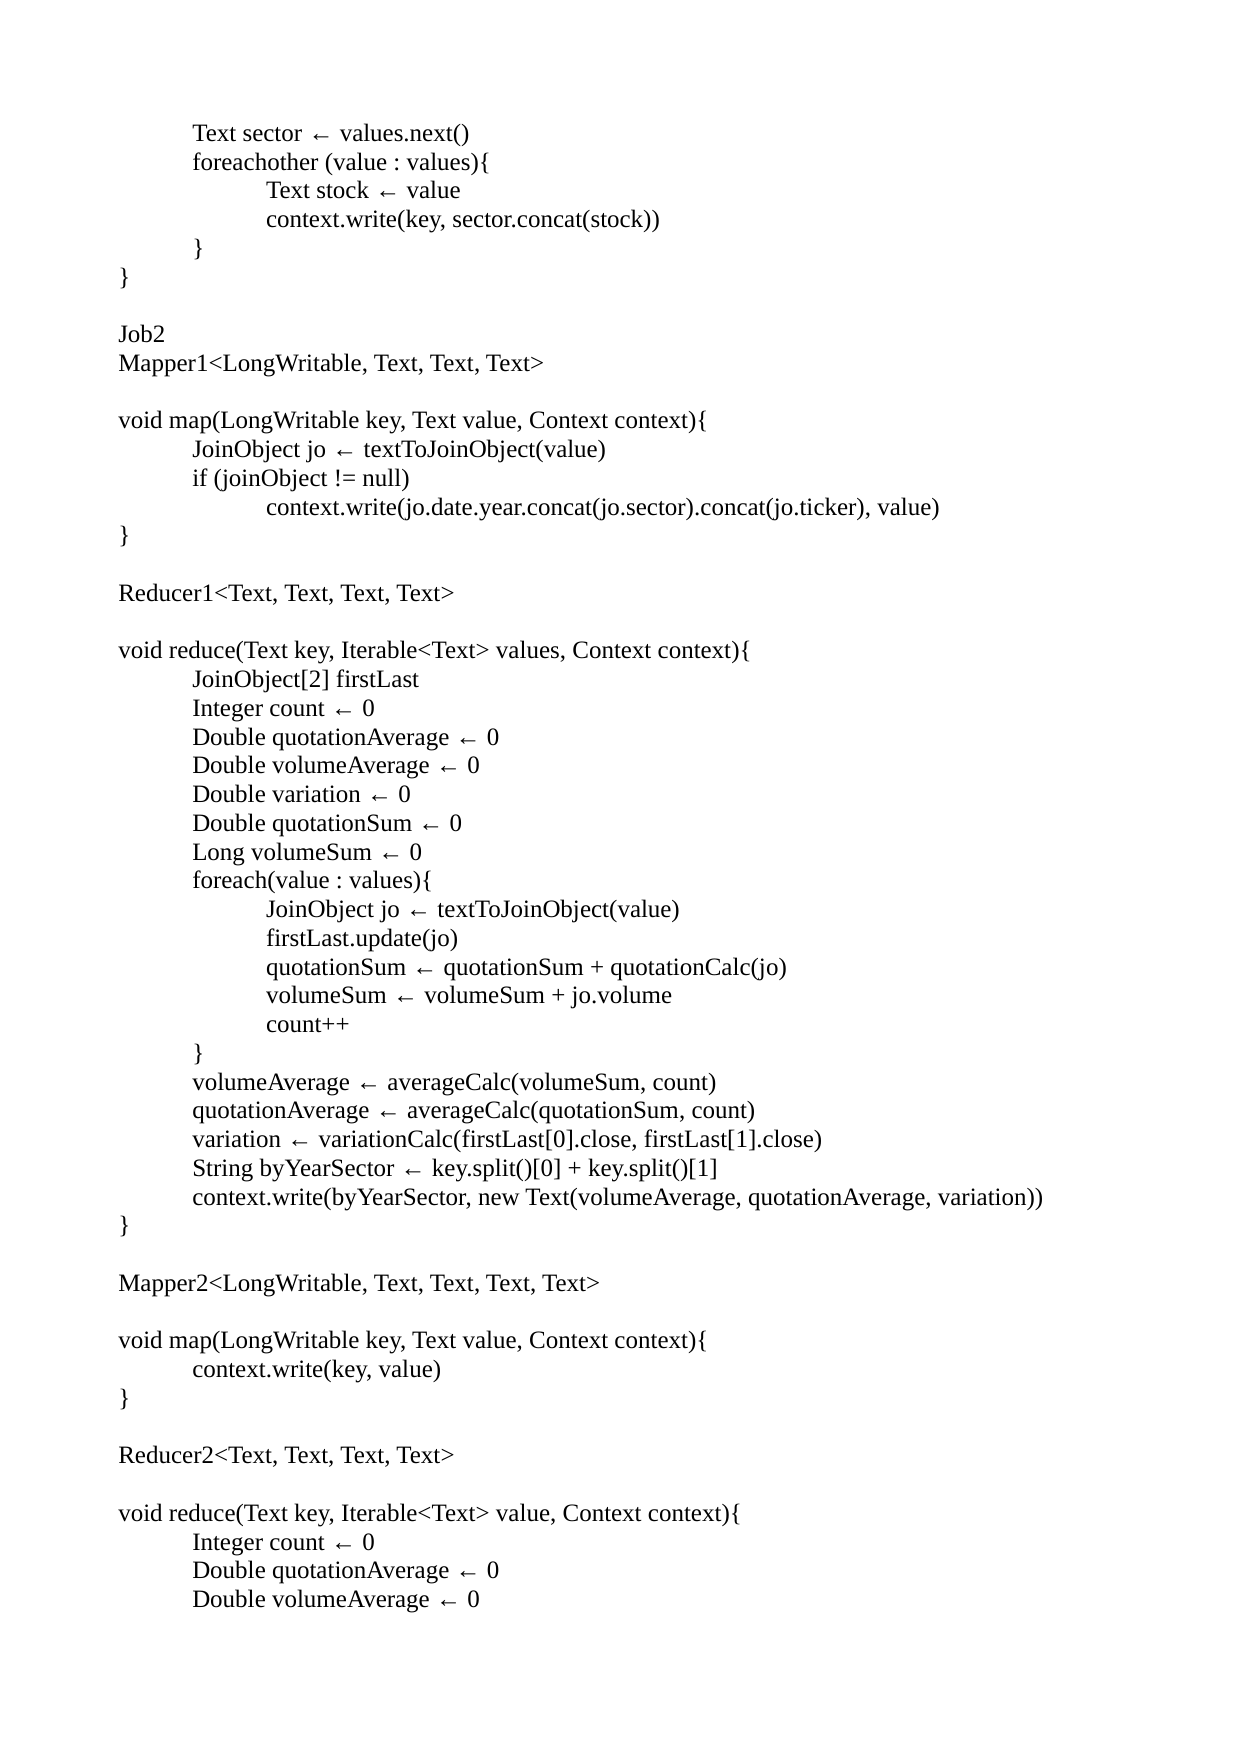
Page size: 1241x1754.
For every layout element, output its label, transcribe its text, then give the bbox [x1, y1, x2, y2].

text context.write(key, value) [118, 1354, 1122, 1383]
text quotationAverage ← averageCalc(quotationSum, count) [118, 1096, 1122, 1124]
text variation ← variationCalc(firstLast[0].close, firstLast[1].close) [118, 1124, 1122, 1153]
text context.write(key, sector.concat(stock)) [118, 204, 1122, 233]
text foreachother (value : values){ [118, 147, 1122, 176]
text volumeAverage ← averageCalc(volumeSum, count) [118, 1067, 1122, 1096]
text Double quotationSum ← 0 [118, 808, 1122, 837]
text context.write(byYearSector, new Text(volumeAverage, quotationAverage, variation)) [118, 1182, 1122, 1211]
text JoinObject jo ← textToJoinObject(value) [118, 434, 1122, 463]
text } [118, 521, 1122, 549]
text void reduce(Text key, Iterable<Text> value, Context context){ [118, 1498, 1122, 1527]
text Integer count ← 0 [118, 693, 1122, 722]
text Job2 [118, 319, 1122, 348]
text String byYearSector ← key.split()[0] + key.split()[1] [118, 1153, 1122, 1182]
text } [118, 233, 1122, 262]
text Long volumeSum ← 0 [118, 837, 1122, 866]
text Double volumeAverage ← 0 [118, 1584, 1122, 1613]
text JoinObject jo ← textToJoinObject(value) [118, 894, 1122, 923]
text Text stock ← value [118, 176, 1122, 204]
text Text sector ← values.next() [118, 118, 1122, 147]
text volumeSum ← volumeSum + jo.volume [118, 981, 1122, 1009]
text Double quotationAverage ← 0 [118, 1556, 1122, 1584]
text } [118, 1038, 1122, 1067]
text Double volumeAverage ← 0 [118, 751, 1122, 779]
text JoinObject[2] firstLast [118, 664, 1122, 693]
text Reducer2<Text, Text, Text, Text> [118, 1441, 1122, 1469]
text } [118, 1211, 1122, 1239]
text Integer count ← 0 [118, 1527, 1122, 1556]
text } [118, 262, 1122, 291]
text void map(LongWritable key, Text value, Context context){ [118, 1326, 1122, 1354]
text quotationSum ← quotationSum + quotationCalc(jo) [118, 952, 1122, 981]
text foreach(value : values){ [118, 866, 1122, 894]
text if (joinObject != null) [118, 463, 1122, 492]
text Double quotationAverage ← 0 [118, 722, 1122, 751]
text Mapper2<LongWritable, Text, Text, Text, Text> [118, 1268, 1122, 1297]
text firstLast.update(jo) [118, 923, 1122, 952]
text Mapper1<LongWritable, Text, Text, Text> [118, 348, 1122, 377]
text Reducer1<Text, Text, Text, Text> [118, 578, 1122, 607]
text void map(LongWritable key, Text value, Context context){ [118, 406, 1122, 434]
text } [118, 1383, 1122, 1412]
text context.write(jo.date.year.concat(jo.sector).concat(jo.ticker), value) [118, 492, 1122, 521]
text void reduce(Text key, Iterable<Text> values, Context context){ [118, 636, 1122, 664]
text count++ [118, 1009, 1122, 1038]
text Double variation ← 0 [118, 779, 1122, 808]
